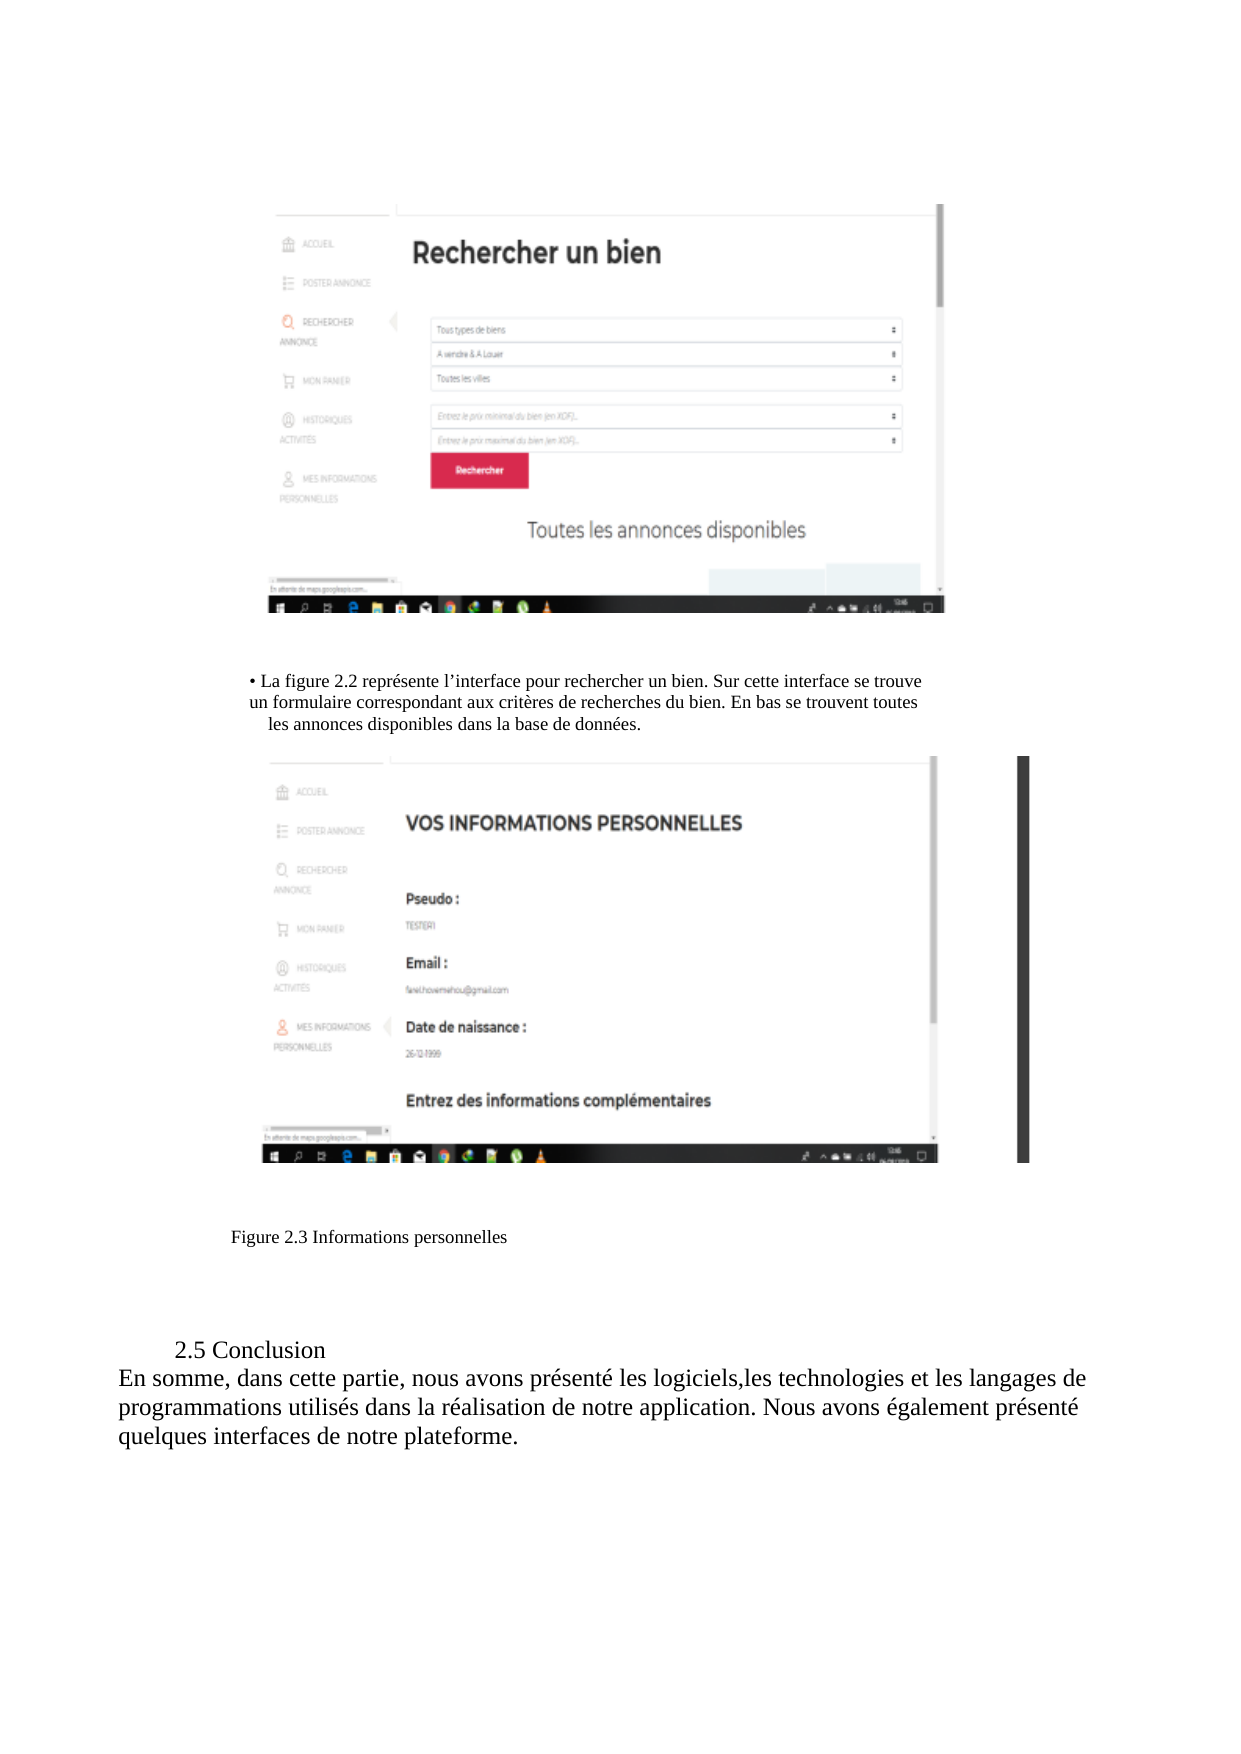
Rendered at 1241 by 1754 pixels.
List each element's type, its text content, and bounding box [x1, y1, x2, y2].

picture [217, 204, 1024, 613]
text 2.5 Conclusion [118, 1335, 1122, 1363]
picture [210, 756, 1030, 1163]
text En somme, dans cette partie, nous avons présenté les logiciels,les technologies et les langages de programmations utilisés dans la réalisation de notre application. Nous avons également présenté quelques interfaces de notre plateforme. [118, 1363, 1122, 1450]
text les annonces disponibles dans la base de données. [118, 713, 1122, 734]
text un formulaire correspondant aux critères de recherches du bien. En bas se trouvent toutes [118, 691, 1122, 713]
text • La figure 2.2 représente l’interface pour rechercher un bien. Sur cette interface se trouve [118, 670, 1122, 691]
text Figure 2.3 Informations personnelles [118, 1220, 1122, 1248]
